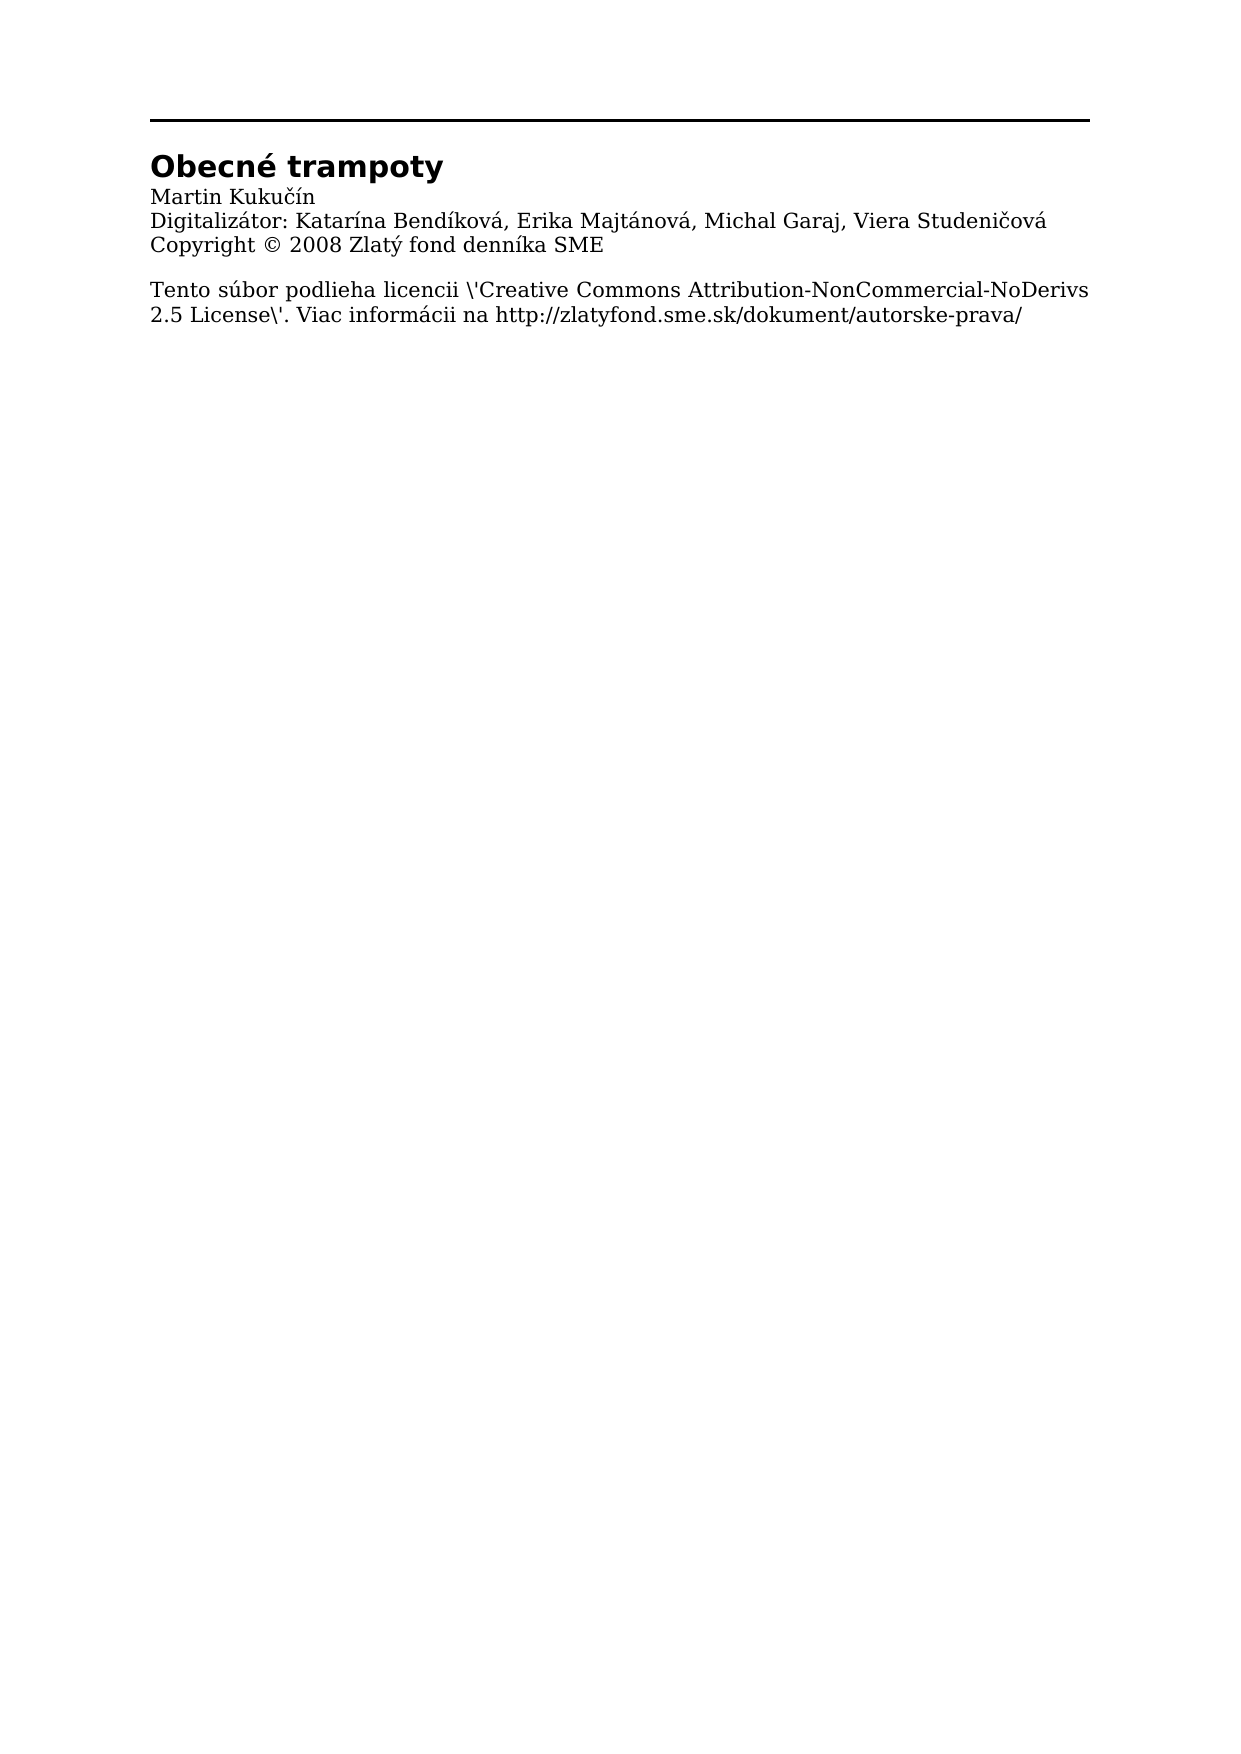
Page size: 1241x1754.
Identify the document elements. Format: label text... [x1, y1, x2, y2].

text Martin Kukučín [150, 185, 1090, 209]
text Tento súbor podlieha licencii \'Creative Commons Attribution-NonCommercial-NoDerivs 2.5 License\'. Viac informácii na http://zlatyfond.sme.sk/dokument/autorske-prava/ [150, 278, 1090, 327]
text Copyright © 2008 Zlatý fond denníka SME [150, 233, 1090, 258]
text Obecné trampoty [150, 150, 1090, 185]
text Digitalizátor: Katarína Bendíková, Erika Majtánová, Michal Garaj, Viera Studeničová [150, 209, 1090, 233]
